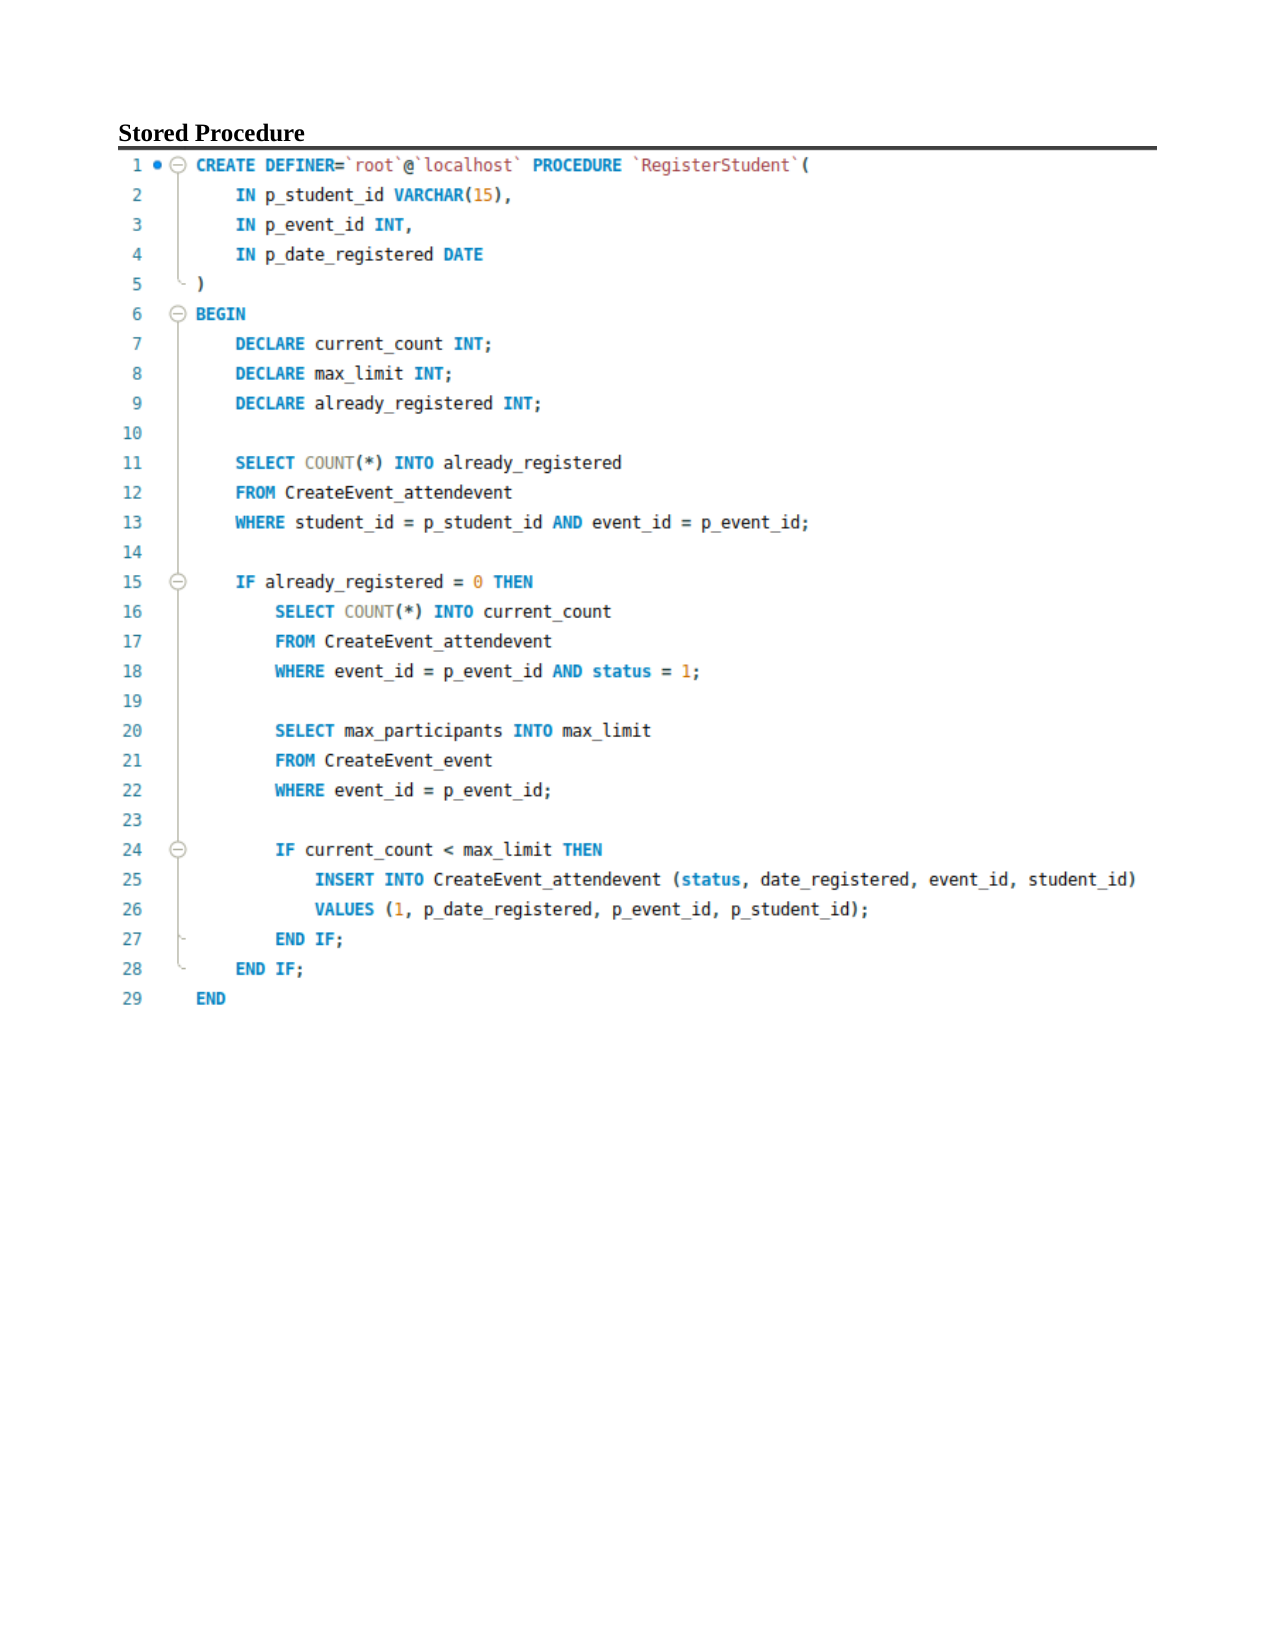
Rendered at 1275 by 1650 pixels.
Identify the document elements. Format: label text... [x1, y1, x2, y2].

text Stored Procedure [118, 118, 1157, 146]
picture [118, 146, 1157, 1029]
